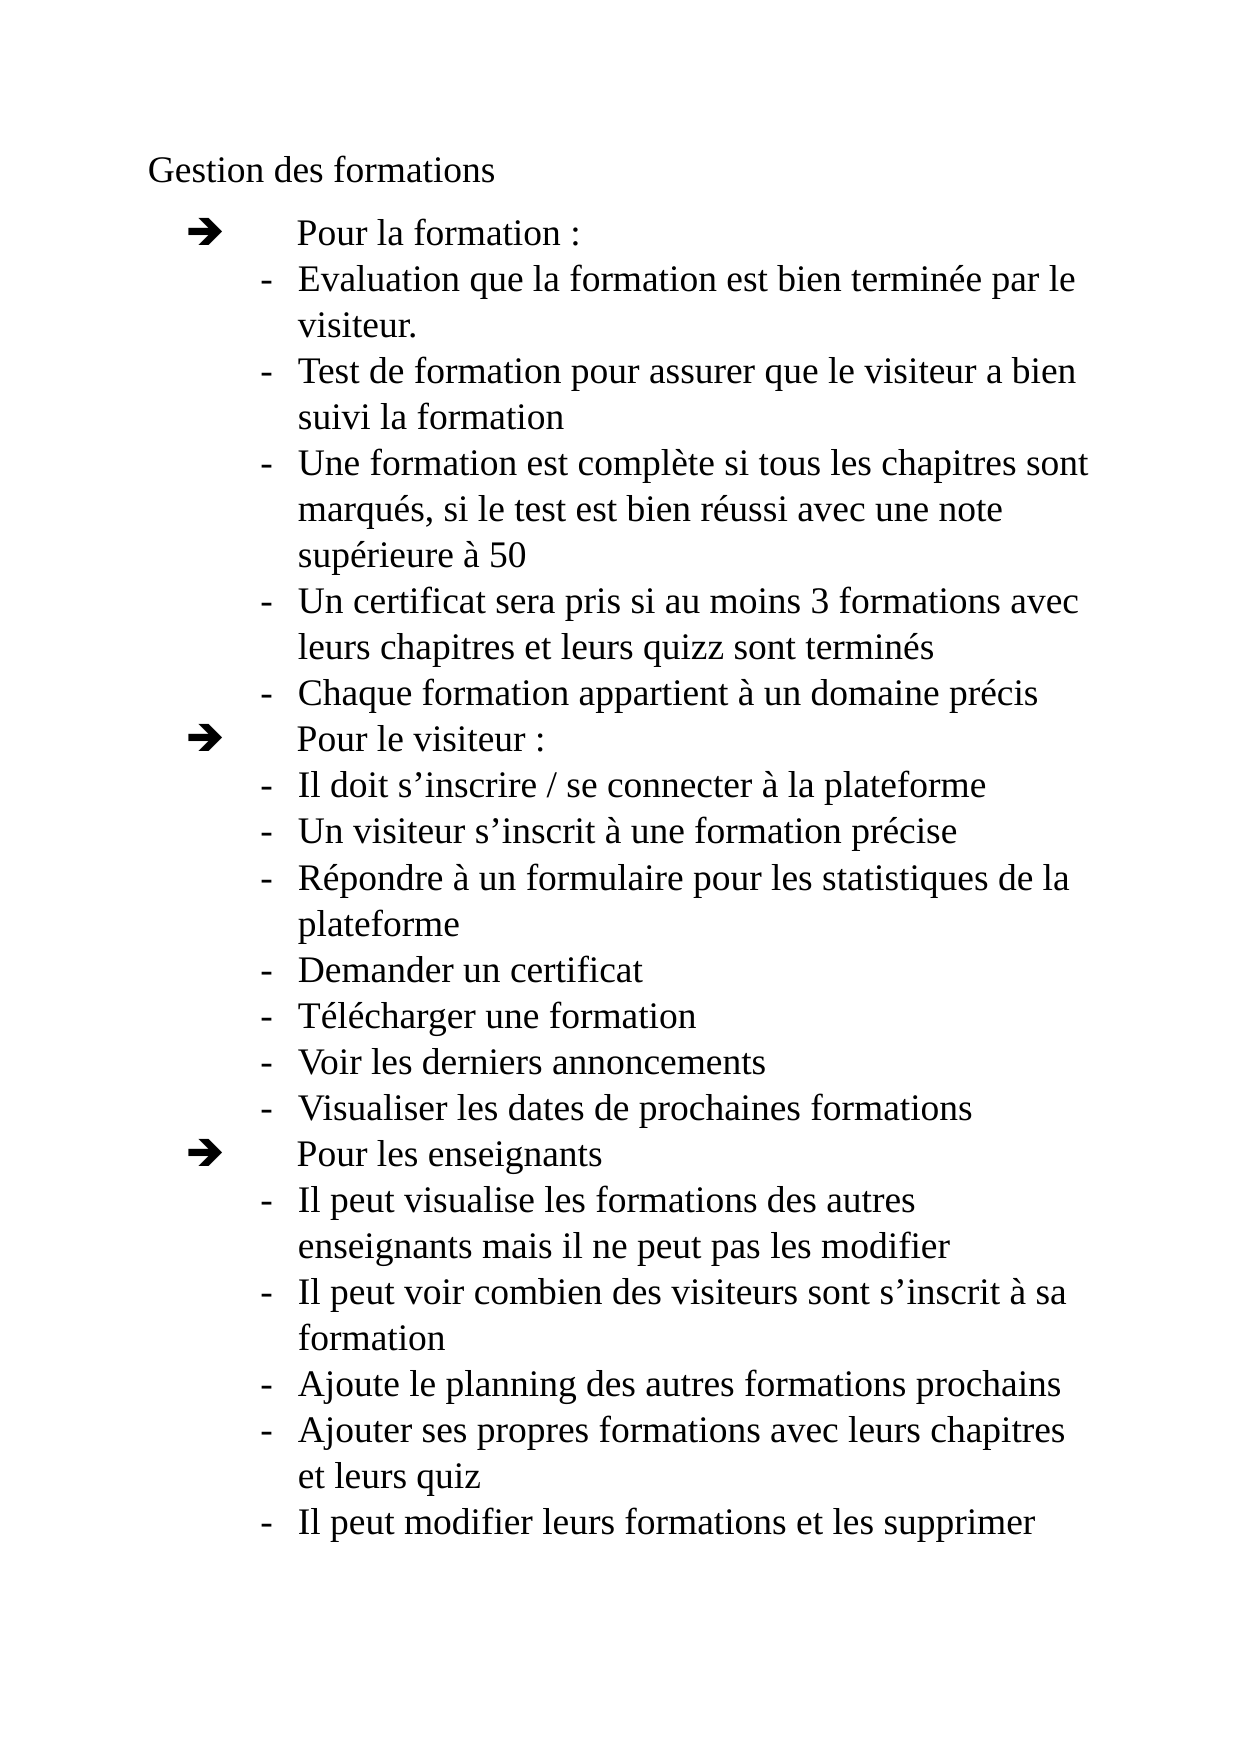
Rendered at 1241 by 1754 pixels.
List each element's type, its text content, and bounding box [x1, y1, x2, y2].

list Il peut voir combien des visiteurs sont s’inscrit à sa formation [260, 1269, 1093, 1358]
list Pour les enseignants [185, 1131, 1093, 1174]
list Une formation est complète si tous les chapitres sont marqués, si le test est bien réussi avec une note supérieure à 50 [260, 441, 1093, 576]
list Voir les derniers annoncements [260, 1039, 1093, 1082]
list Ajoute le planning des autres formations prochains [260, 1361, 1093, 1404]
list Ajouter ses propres formations avec leurs chapitres et leurs quiz [260, 1407, 1093, 1497]
text Gestion des formations [148, 148, 1093, 191]
list Télécharger une formation [260, 993, 1093, 1036]
list Chaque formation appartient à un domaine précis [260, 671, 1093, 714]
list Il peut visualise les formations des autres enseignants mais il ne peut pas les modifier [260, 1177, 1093, 1266]
list Il peut modifier leurs formations et les supprimer [260, 1499, 1093, 1543]
list Un certificat sera pris si au moins 3 formations avec leurs chapitres et leurs quizz sont terminés [260, 579, 1093, 668]
list Test de formation pour assurer que le visiteur a bien suivi la formation [260, 348, 1093, 438]
list Evaluation que la formation est bien terminée par le visiteur. [260, 256, 1093, 346]
list Pour la formation : [185, 210, 1093, 253]
list Un visiteur s’inscrit à une formation précise [260, 809, 1093, 852]
list Pour le visiteur : [185, 717, 1093, 760]
list Il doit s’inscrire / se connecter à la plateforme [260, 763, 1093, 806]
list Demander un certificat [260, 947, 1093, 990]
list Répondre à un formulaire pour les statistiques de la plateforme [260, 855, 1093, 944]
list Visualiser les dates de prochaines formations [260, 1085, 1093, 1128]
